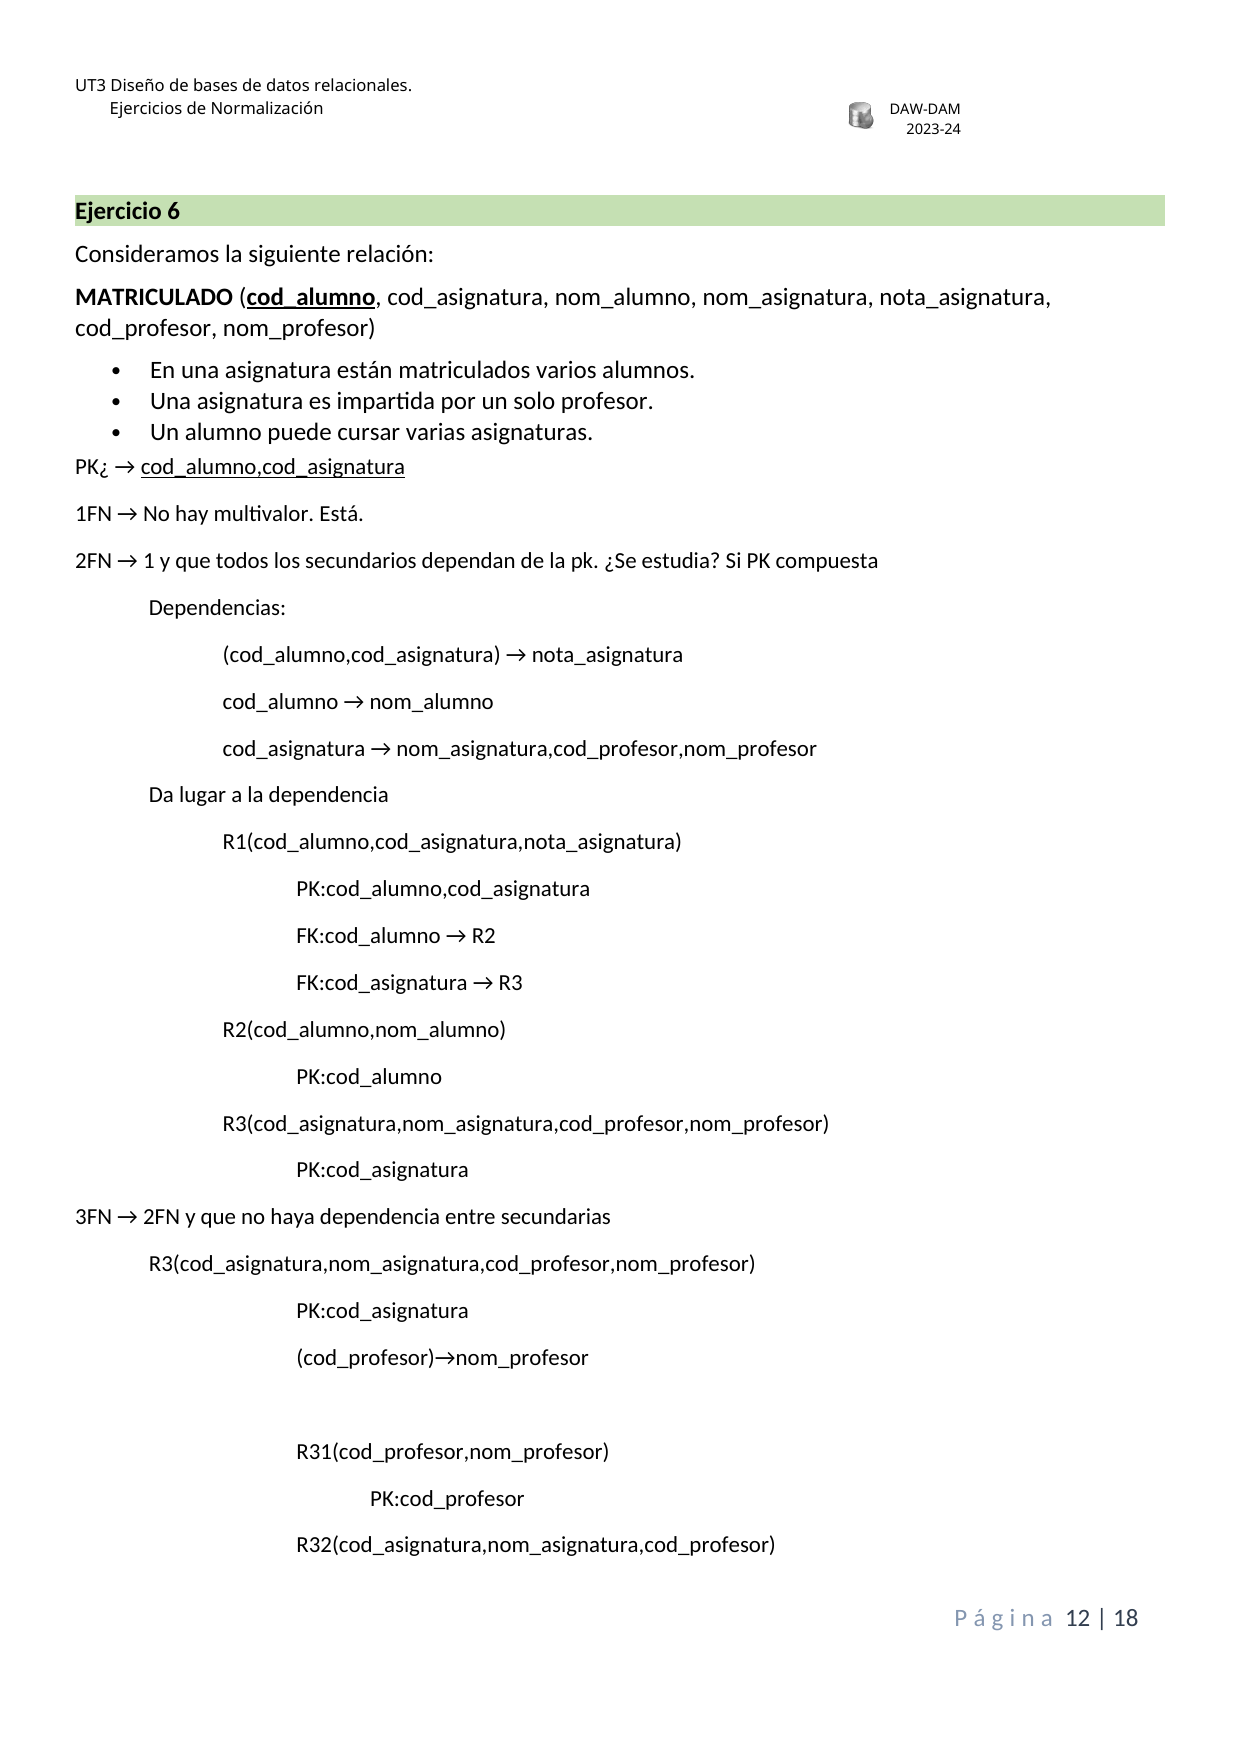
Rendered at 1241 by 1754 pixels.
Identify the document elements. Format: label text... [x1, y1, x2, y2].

list En una asignatura están matriculados varios alumnos. [112, 355, 1165, 385]
text FK:cod_alumno → R2 [75, 921, 1165, 949]
text Da lugar a la dependencia [75, 781, 1165, 809]
text (cod_profesor)→nom_profesor [75, 1343, 1165, 1371]
text cod_asignatura → nom_asignatura,cod_profesor,nom_profesor [75, 734, 1165, 762]
text R1(cod_alumno,cod_asignatura,nota_asignatura) [75, 827, 1165, 856]
text R31(cod_profesor,nom_profesor) [75, 1437, 1165, 1465]
text Dependencias: [75, 593, 1165, 621]
list Un alumno puede cursar varias asignaturas. [112, 416, 1165, 446]
text cod_alumno → nom_alumno [75, 687, 1165, 715]
text PK:cod_asignatura [75, 1296, 1165, 1324]
text PK¿ → cod_alumno,cod_asignatura [75, 452, 1165, 481]
text PK:cod_profesor [75, 1484, 1165, 1512]
list Una asignatura es impartida por un solo profesor. [112, 385, 1165, 416]
text PK:cod_alumno,cod_asignatura [75, 874, 1165, 902]
text 1FN → No hay multivalor. Está. [75, 499, 1165, 527]
text PK:cod_alumno [75, 1062, 1165, 1090]
text 2FN → 1 y que todos los secundarios dependan de la pk. ¿Se estudia? Si PK compuesta [75, 546, 1165, 574]
text 3FN → 2FN y que no haya dependencia entre secundarias [75, 1202, 1165, 1231]
text PK:cod_asignatura [75, 1156, 1165, 1184]
text (cod_alumno,cod_asignatura) → nota_asignatura [75, 640, 1165, 668]
text Ejercicio 6 [75, 195, 1165, 226]
text Consideramos la siguiente relación: [75, 238, 1165, 269]
text R3(cod_asignatura,nom_asignatura,cod_profesor,nom_profesor) [75, 1249, 1165, 1277]
text FK:cod_asignatura → R3 [75, 968, 1165, 996]
text R32(cod_asignatura,nom_asignatura,cod_profesor) [75, 1531, 1165, 1559]
picture [846, 101, 874, 129]
text R3(cod_asignatura,nom_asignatura,cod_profesor,nom_profesor) [75, 1109, 1165, 1137]
text R2(cod_alumno,nom_alumno) [75, 1015, 1165, 1043]
text MATRICULADO (cod_alumno, cod_asignatura, nom_alumno, nom_asignatura, nota_asignatura, cod_profesor, nom_profesor) [75, 281, 1165, 342]
